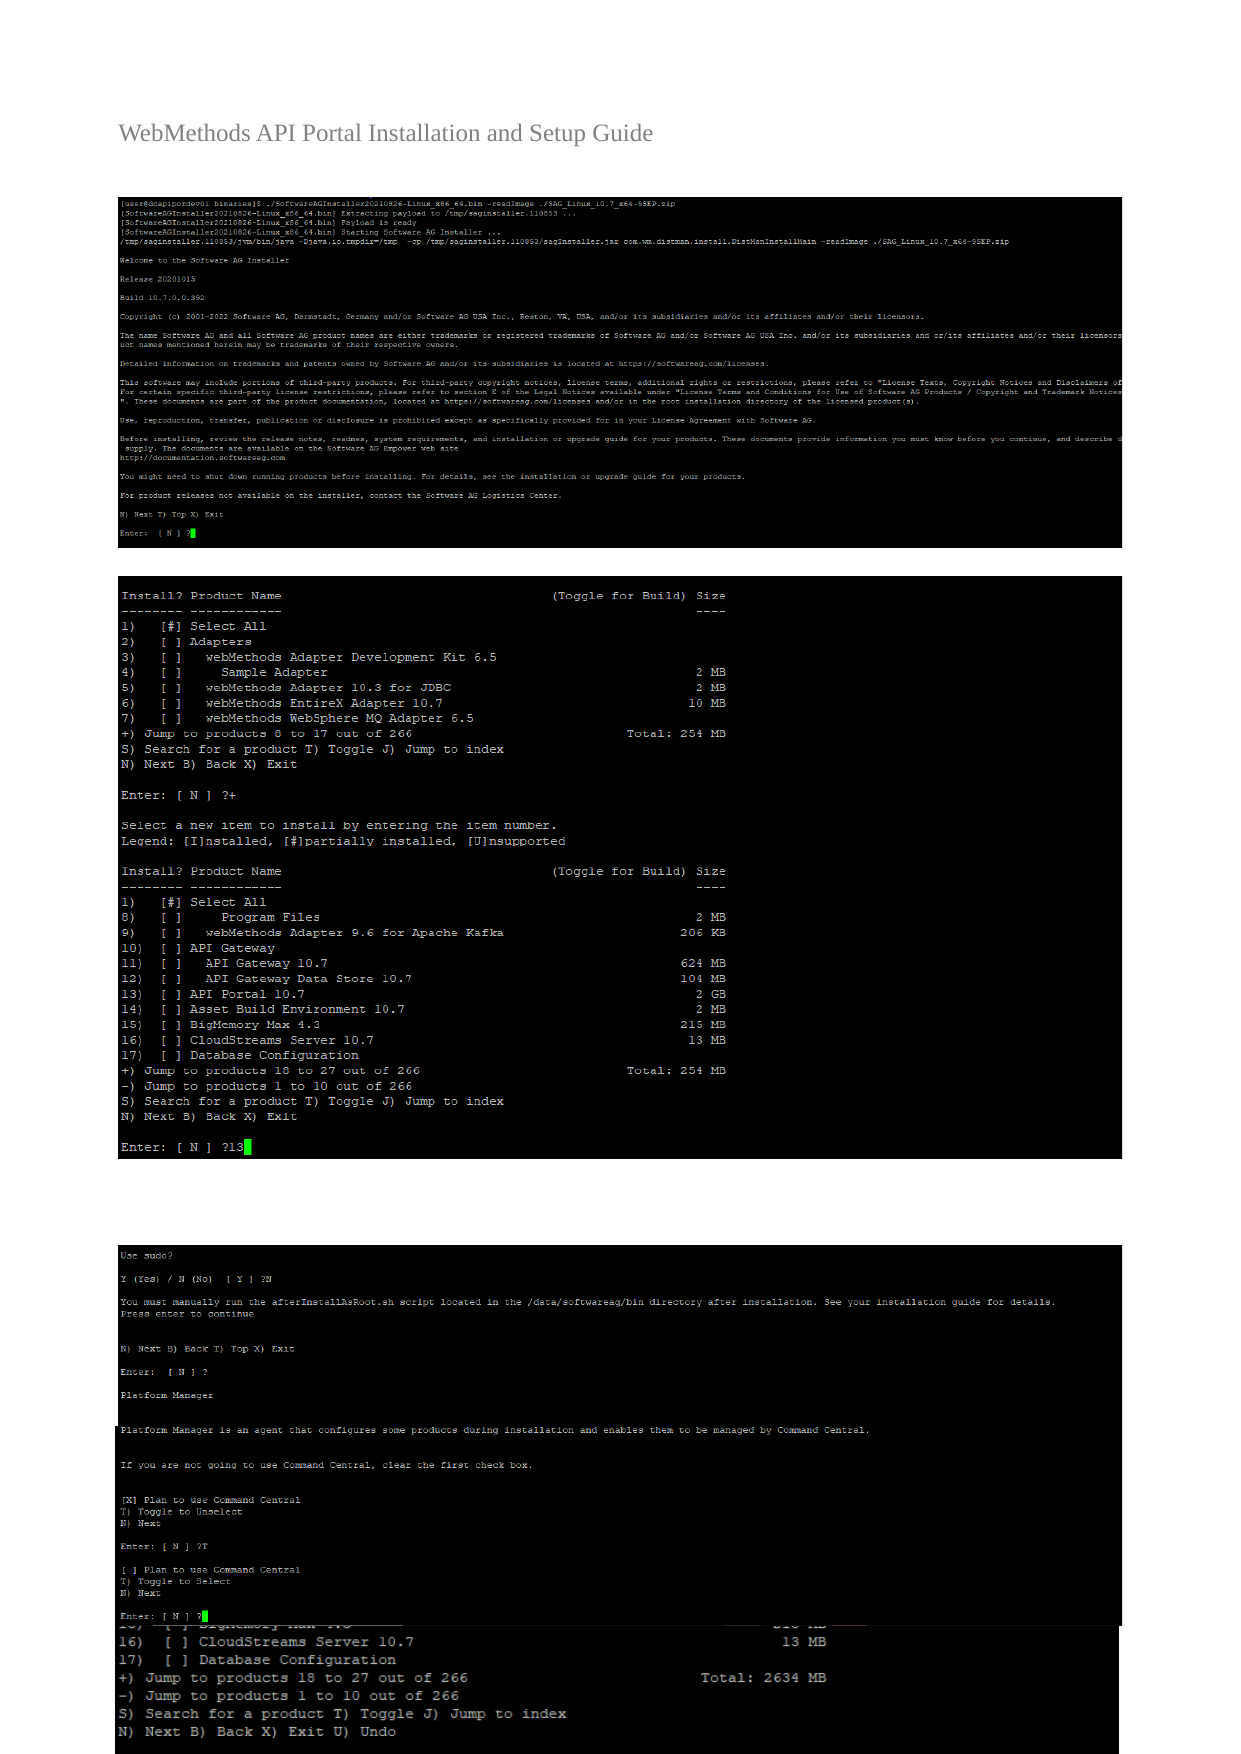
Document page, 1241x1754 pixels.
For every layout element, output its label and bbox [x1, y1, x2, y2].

picture [118, 197, 1123, 548]
picture [115, 1245, 1123, 1754]
picture [118, 576, 1123, 1159]
